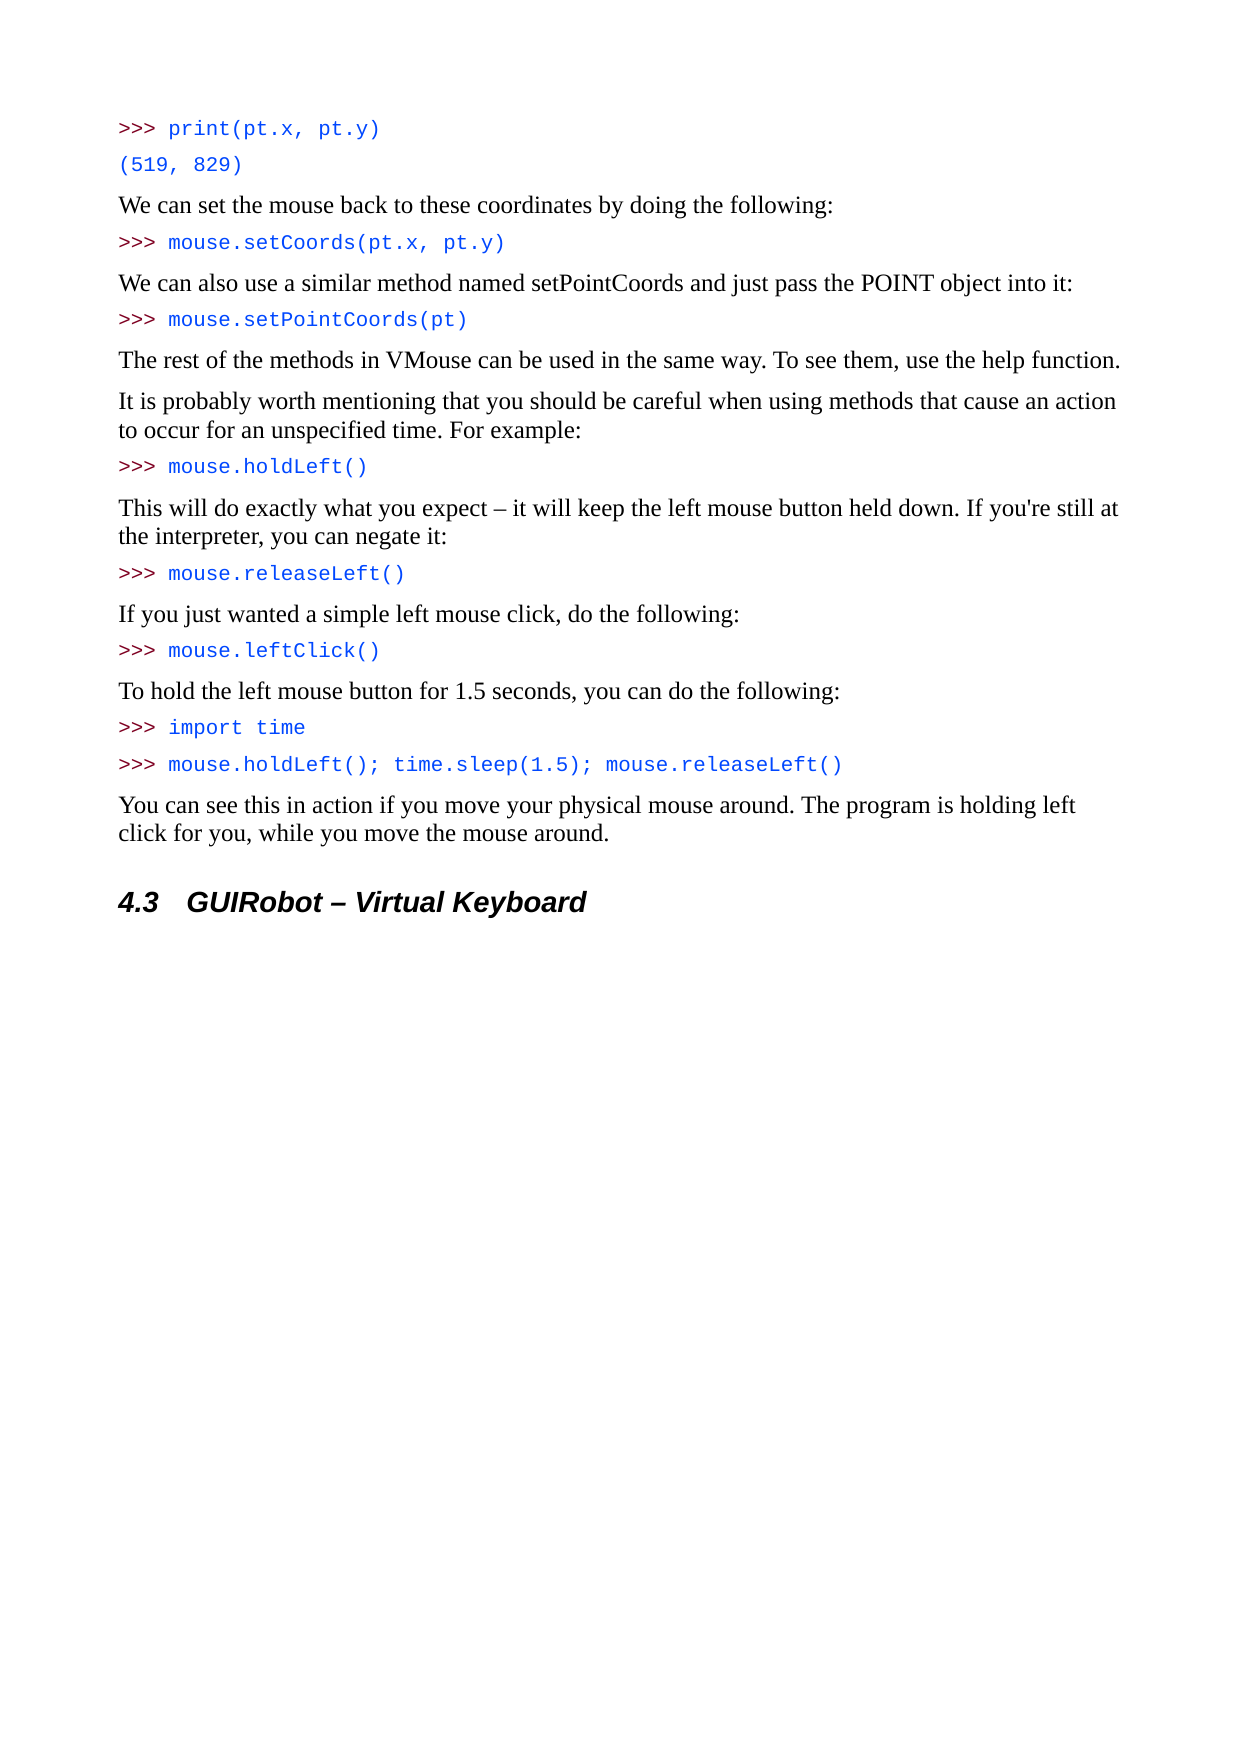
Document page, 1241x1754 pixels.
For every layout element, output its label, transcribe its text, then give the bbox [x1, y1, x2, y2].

text We can set the mouse back to these coordinates by doing the following: [118, 190, 1122, 219]
text >>> print(pt.x, pt.y) [118, 118, 1122, 142]
text >>> mouse.releaseLeft() [118, 563, 1122, 586]
text >>> mouse.holdLeft(); time.sleep(1.5); mouse.releaseLeft() [118, 753, 1122, 777]
text The rest of the methods in VMouse can be used in the same way. To see them, use the help function. [118, 345, 1122, 374]
text We can also use a similar method named setPointCoords and just pass the POINT object into it: [118, 268, 1122, 297]
text >>> mouse.setCoords(pt.x, pt.y) [118, 232, 1122, 255]
text If you just wanted a simple left mouse click, do the following: [118, 599, 1122, 627]
text >>> import time [118, 717, 1122, 741]
text To hold the left mouse button for 1.5 seconds, you can do the following: [118, 676, 1122, 705]
text It is probably worth mentioning that you should be careful when using methods that cause an action to occur for an unspecified time. For example: [118, 386, 1122, 444]
text >>> mouse.holdLeft() [118, 456, 1122, 480]
text You can see this in action if you move your physical mouse around. The program is holding left click for you, while you move the mouse around. [118, 790, 1122, 847]
subtitle GUIRobot – Virtual Keyboard [118, 885, 1122, 918]
text >>> mouse.leftClick() [118, 640, 1122, 664]
text >>> mouse.setPointCoords(pt) [118, 309, 1122, 333]
text This will do exactly what you expect – it will keep the left mouse button held down. If you're still at the interpreter, you can negate it: [118, 493, 1122, 550]
text (519, 829) [118, 154, 1122, 178]
